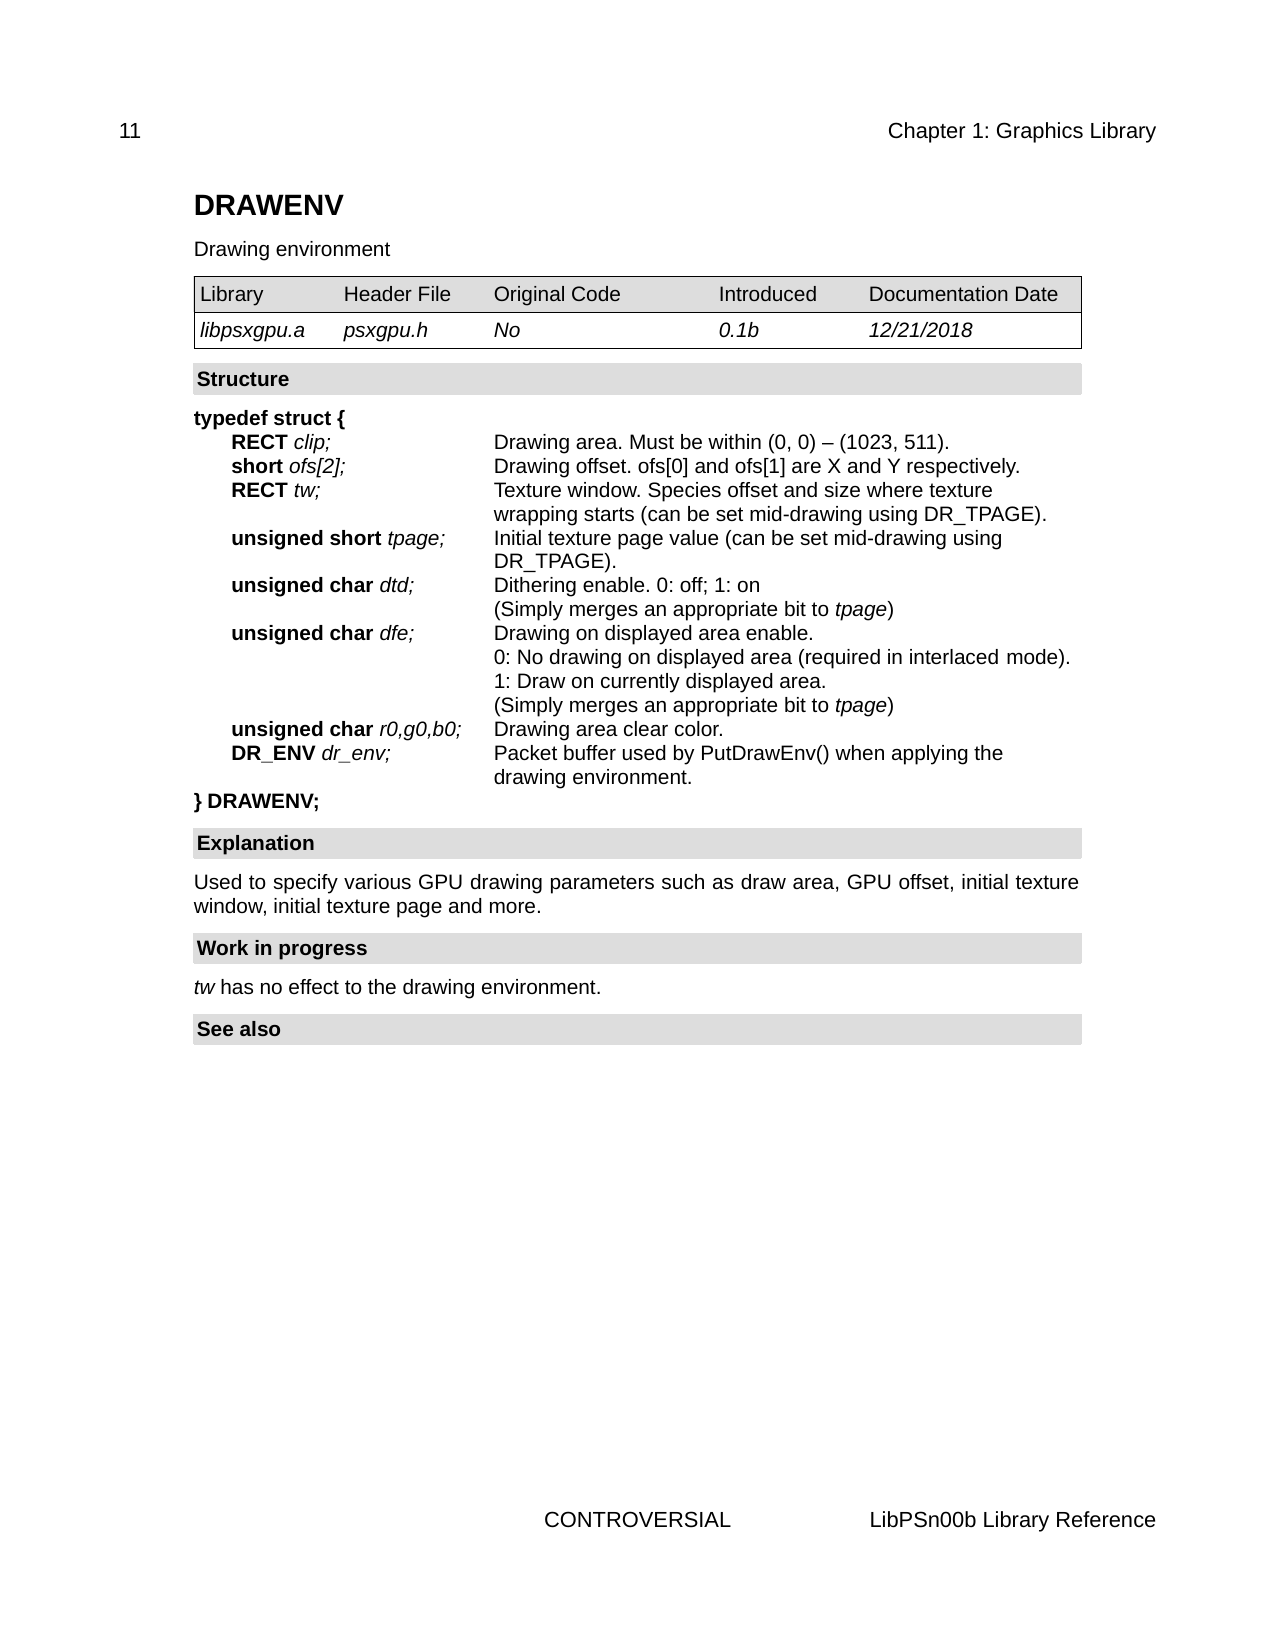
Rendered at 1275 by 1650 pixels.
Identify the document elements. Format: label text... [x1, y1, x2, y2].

text (Simply merges an appropriate bit to tpage) [193, 597, 1081, 621]
text Drawing environment [193, 237, 1081, 261]
subtitle Work in progress [195, 934, 1081, 963]
subtitle See also [195, 1015, 1081, 1044]
subtitle Structure [195, 365, 1081, 394]
text DR_ENV dr_env; Packet buffer used by PutDrawEnv() when applying the drawing environment. [193, 741, 1081, 789]
text unsigned char r0,g0,b0; Drawing area clear color. [193, 717, 1081, 741]
text unsigned char dfe; Drawing on displayed area enable. [193, 621, 1081, 645]
text unsigned char dtd; Dithering enable. 0: off; 1: on [193, 573, 1081, 597]
text tw has no effect to the drawing environment. [193, 975, 1081, 999]
text unsigned short tpage; Initial texture page value (can be set mid-drawing using DR_TPAGE). [193, 525, 1081, 573]
text RECT tw; Texture window. Species offset and size where texture wrapping starts (can be set mid-drawing using DR_TPAGE). [193, 477, 1081, 525]
text Library Header File Original Code Introduced Documentation Date [195, 277, 1081, 312]
text (Simply merges an appropriate bit to tpage) [193, 693, 1081, 717]
text 1: Draw on currently displayed area. [193, 669, 1081, 693]
text typedef struct { [193, 406, 1081, 429]
text short ofs[2]; Drawing offset. ofs[0] and ofs[1] are X and Y respectively. [193, 453, 1081, 477]
text RECT clip; Drawing area. Must be within (0, 0) – (1023, 511). [193, 429, 1081, 453]
text 0: No drawing on displayed area (required in interlaced mode). [193, 645, 1081, 669]
subtitle DRAWENV [193, 188, 1081, 222]
text libpsxgpu.a psxgpu.h No 0.1b 12/21/2018 [195, 313, 1081, 348]
text Used to specify various GPU drawing parameters such as draw area, GPU offset, initial texture window, initial texture page and more. [193, 870, 1081, 918]
text } DRAWENV; [193, 789, 1081, 813]
subtitle Explanation [195, 829, 1081, 858]
